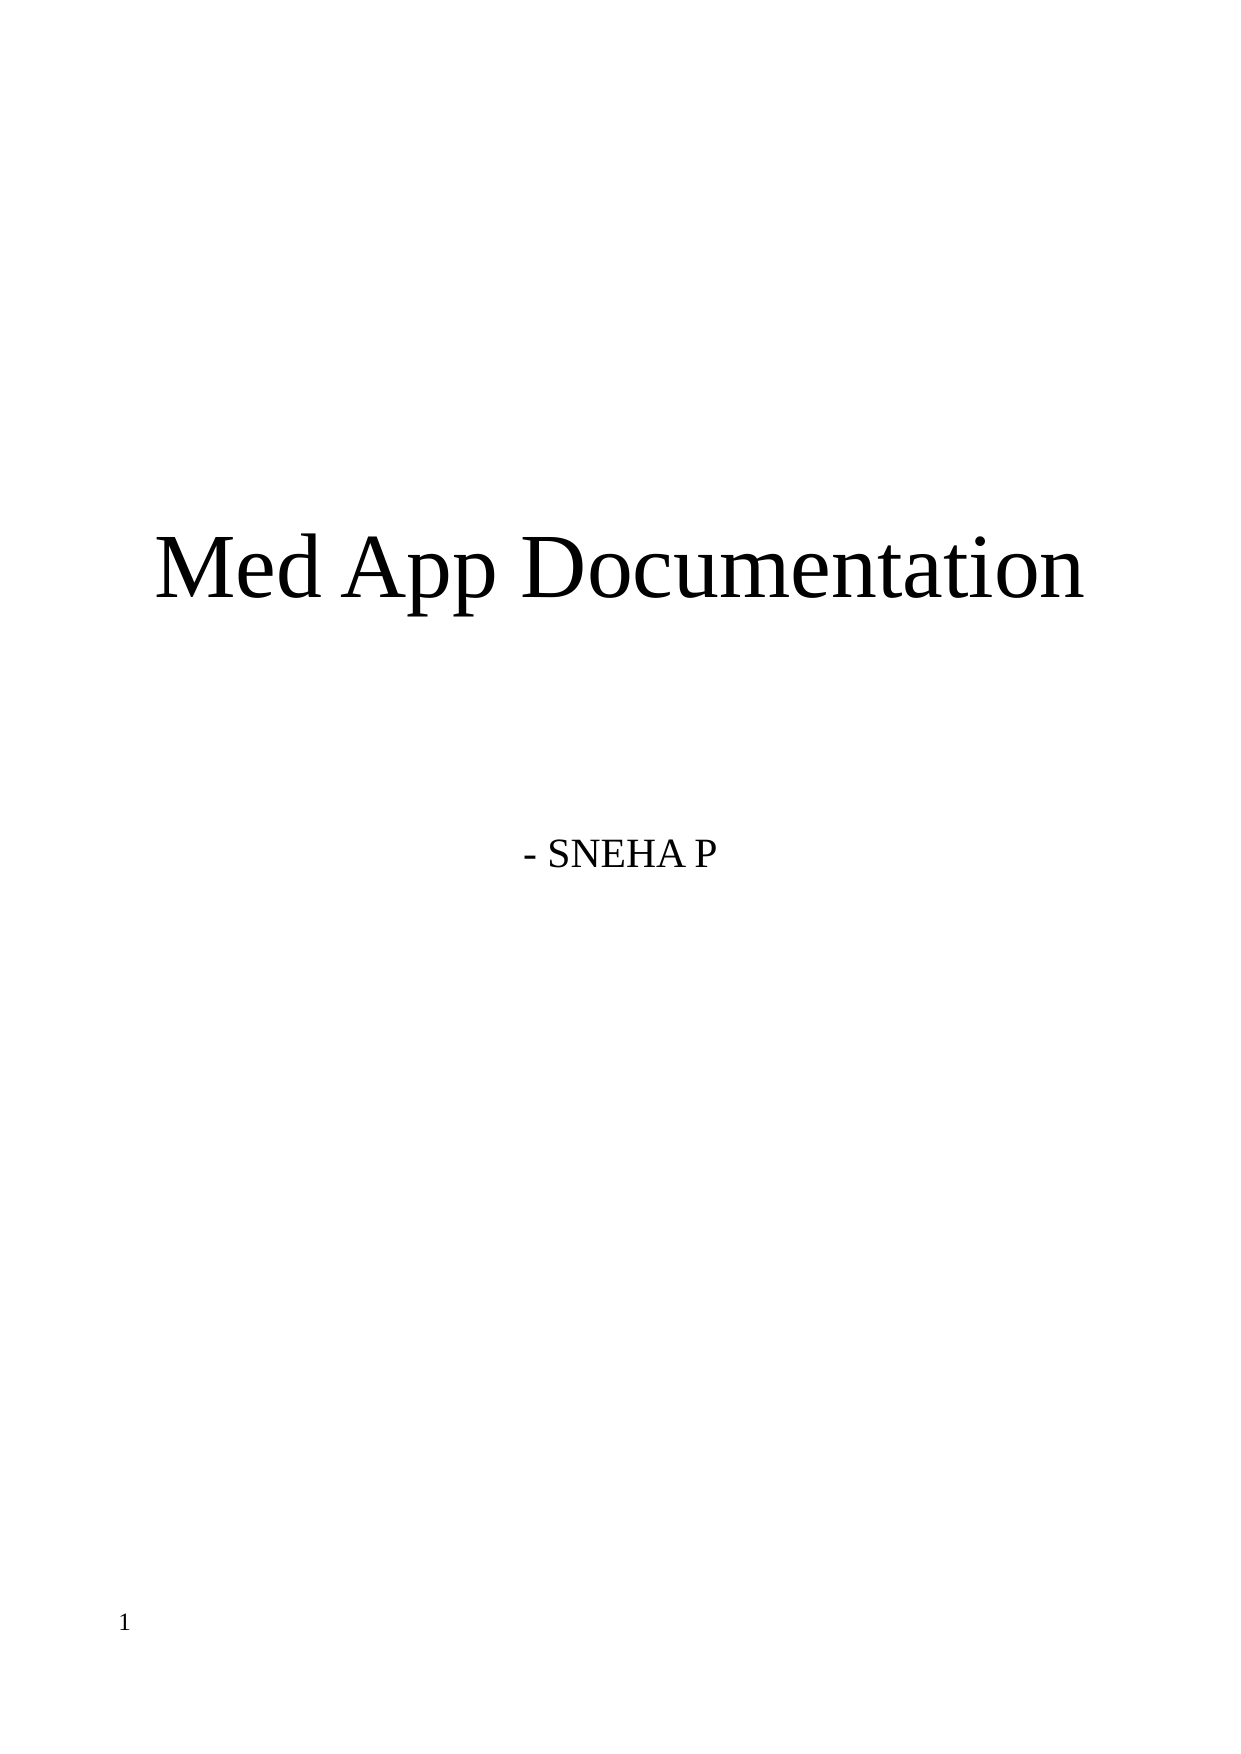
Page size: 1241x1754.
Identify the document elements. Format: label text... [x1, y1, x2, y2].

text - SNEHA P [118, 828, 1122, 876]
text Med App Documentation [118, 512, 1122, 617]
